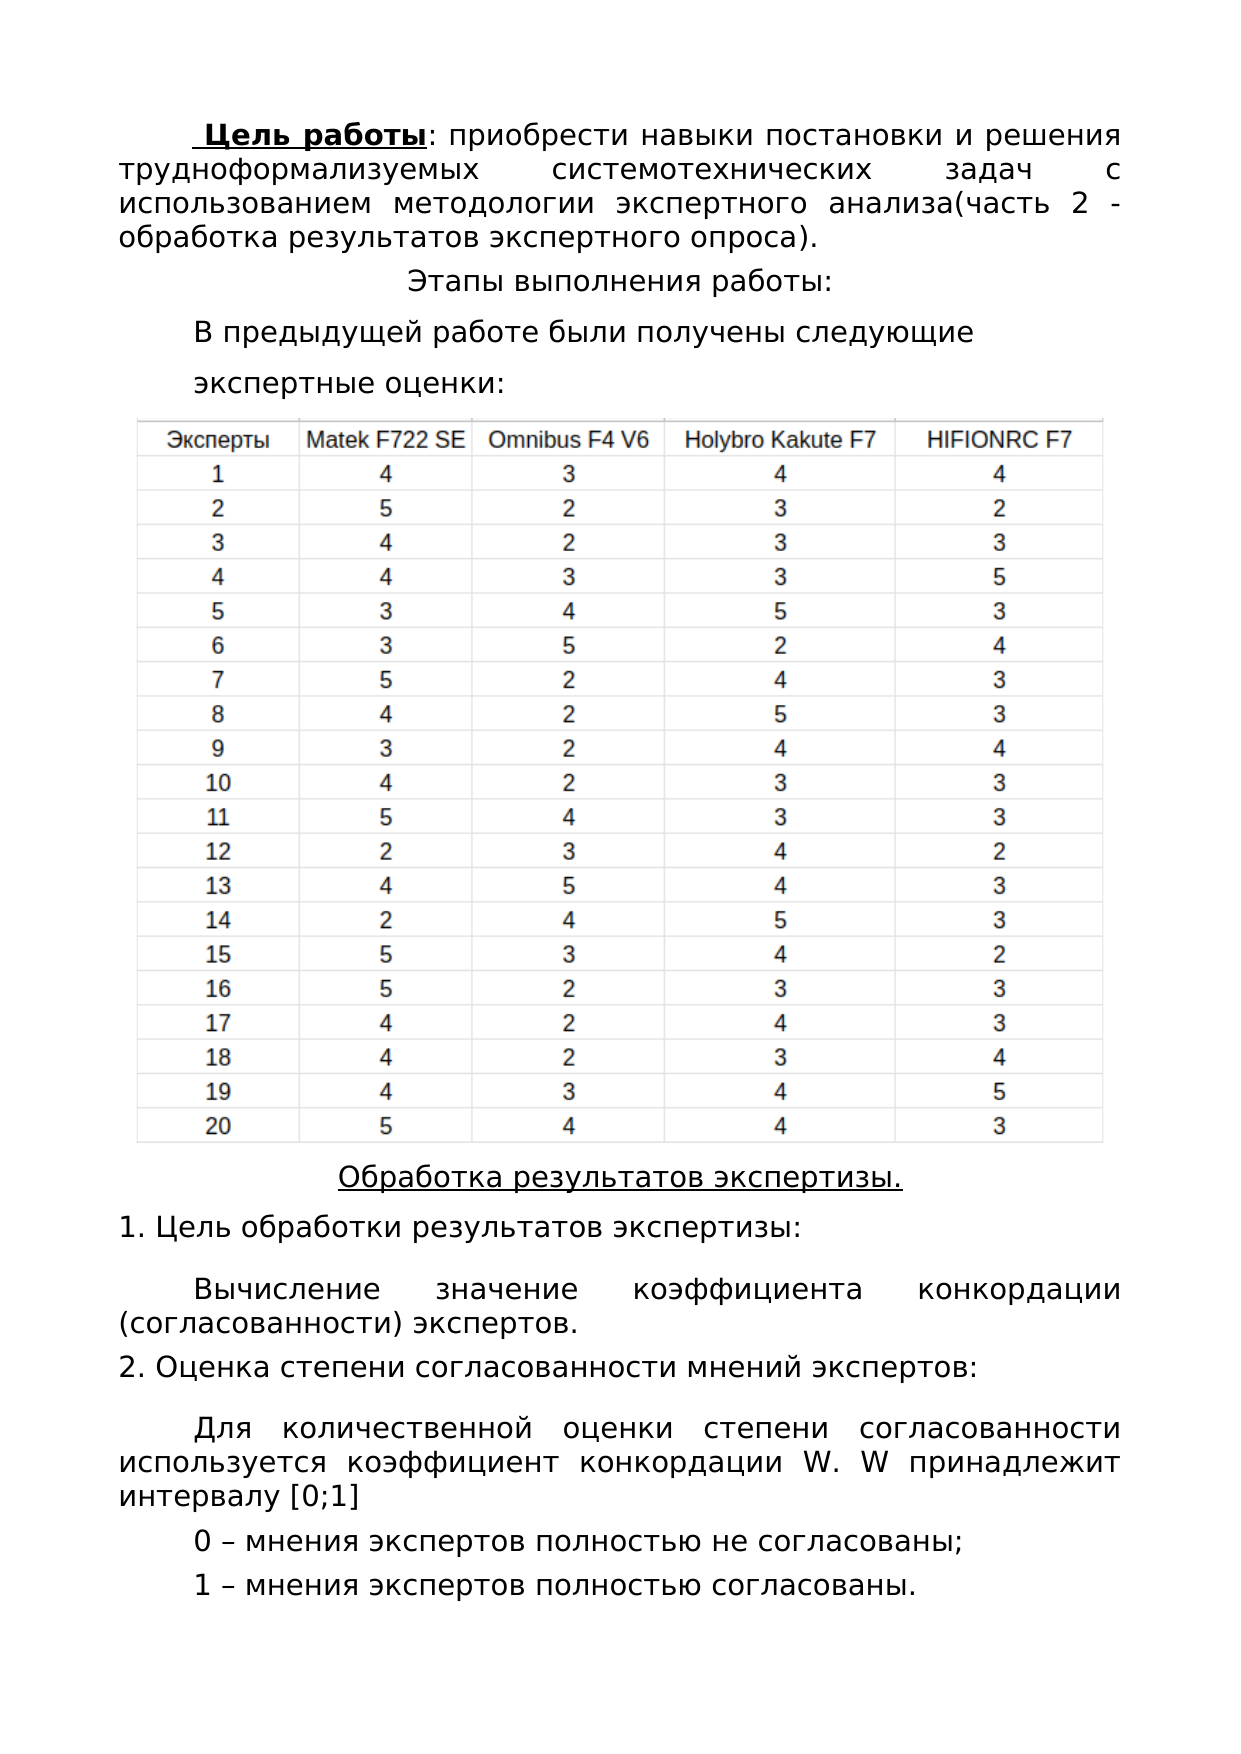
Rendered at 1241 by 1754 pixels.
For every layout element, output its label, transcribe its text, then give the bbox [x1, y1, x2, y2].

subtitle Вычисление значение коэффициента конкордации (согласованности) экспертов. [118, 1272, 1122, 1340]
subtitle Цель работы: приобрести навыки постановки и решения трудноформализуемых системотехнических задач с использованием методологии экспертного анализа(часть 2 - обработка результатов экспертного опроса). [118, 118, 1122, 254]
text 2. Оценка степени согласованности мнений экспертов: [118, 1351, 1122, 1384]
text 1. Цель обработки результатов экспертизы: [118, 1211, 1122, 1245]
subtitle 1 – мнения экспертов полностью согласованы. [118, 1568, 1122, 1602]
subtitle Для количественной оценки степени согласованности используется коэффициент конкордации W. W принадлежит интервалу [0;1] [118, 1412, 1122, 1514]
subtitle 0 – мнения экспертов полностью не согласованы; [118, 1524, 1122, 1558]
picture [136, 418, 1104, 1143]
list В предыдущей работе были получены следующие экспертные оценки: [156, 315, 1122, 400]
text Этапы выполнения работы: [118, 264, 1122, 298]
text Обработка результатов экспертизы. [118, 417, 1122, 1194]
